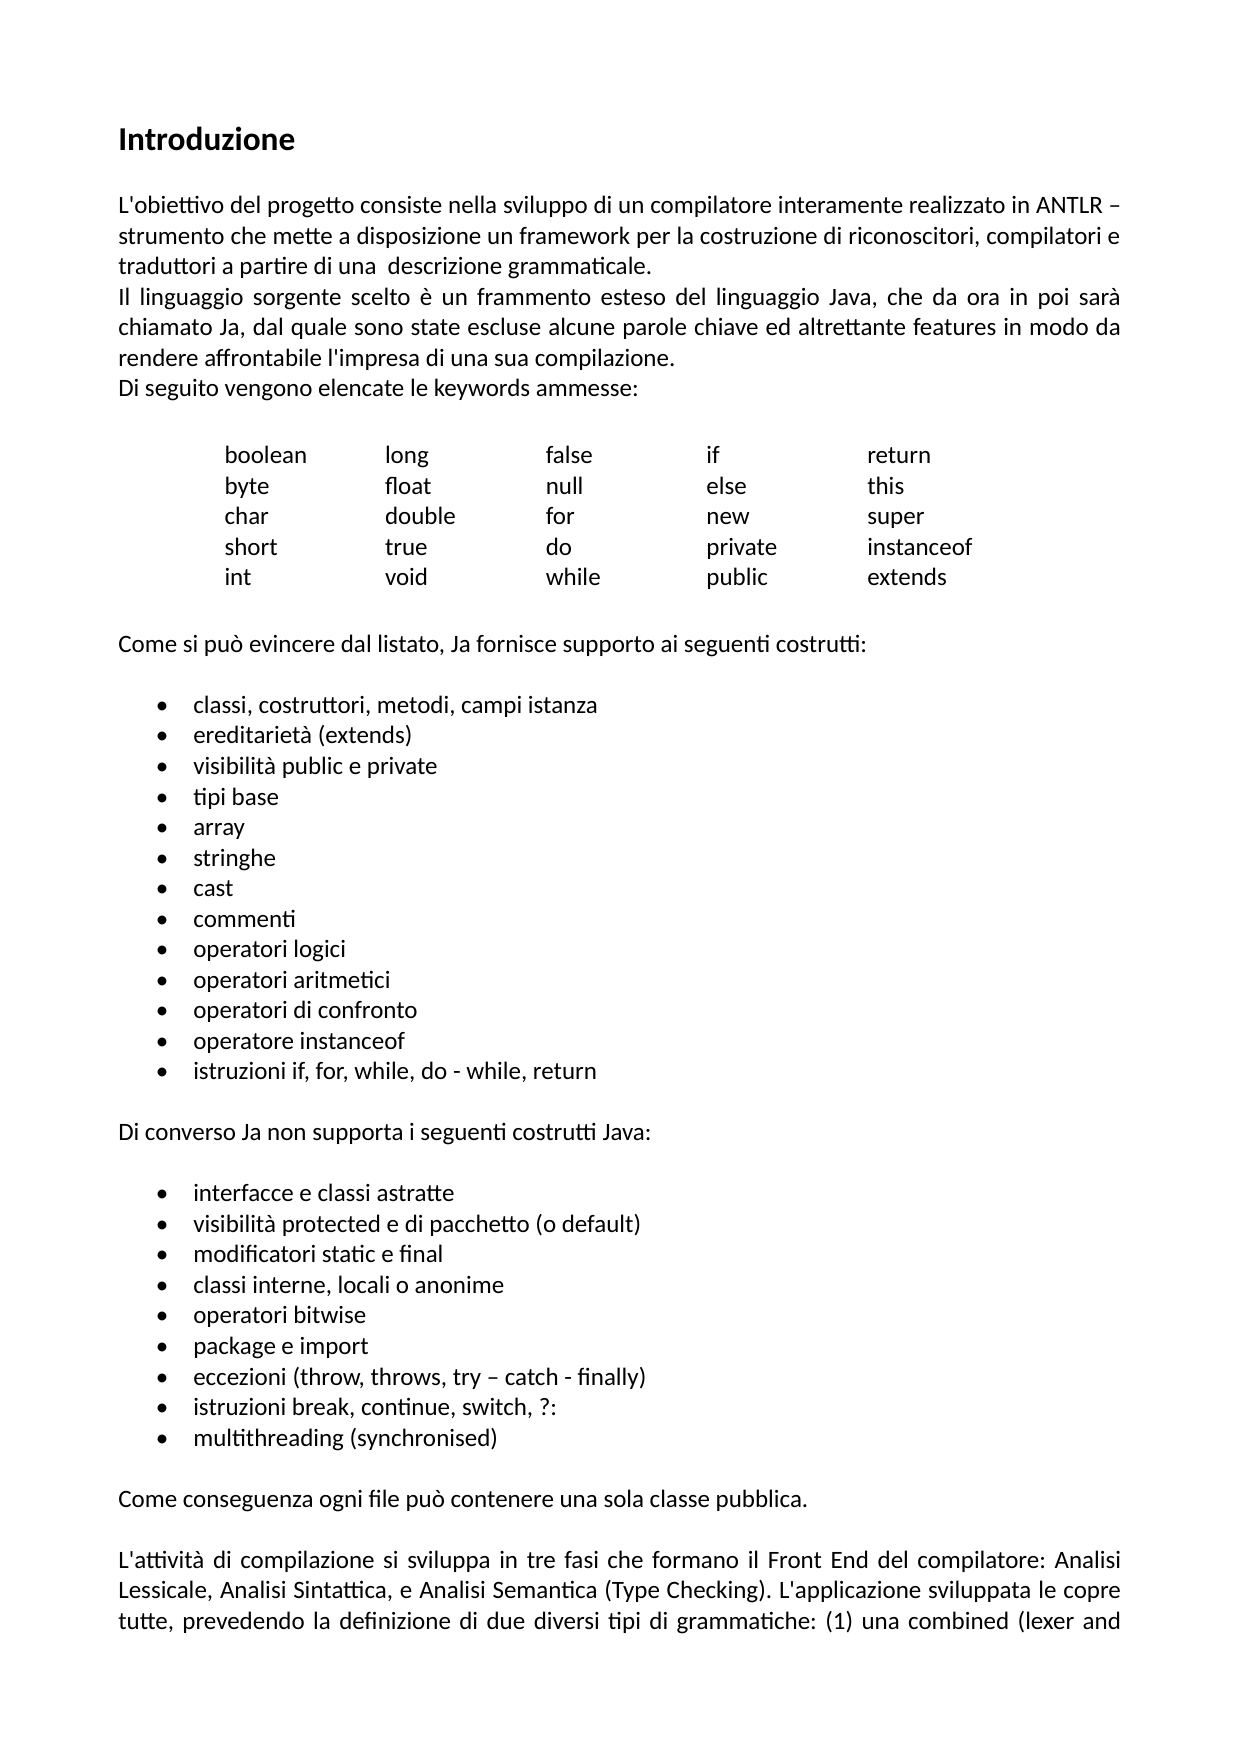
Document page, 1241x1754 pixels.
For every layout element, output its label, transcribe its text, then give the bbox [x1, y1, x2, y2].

text Di converso Ja non supporta i seguenti costrutti Java: [118, 1116, 1123, 1147]
table_header return this super instanceof extends [861, 434, 1021, 598]
list classi interne, locali o anonime [156, 1269, 1123, 1299]
list operatori logici [156, 933, 1123, 964]
list visibilità protected e di pacchetto (o default) [156, 1208, 1123, 1238]
table_header false null for do while [540, 434, 701, 598]
list tipi base [156, 781, 1123, 811]
text L'obiettivo del progetto consiste nella sviluppo di un compilatore interamente realizzato in ANTLR – strumento che mette a disposizione un framework per la costruzione di riconoscitori, compilatori e traduttori a partire di una descrizione grammaticale. [118, 189, 1123, 281]
list commenti [156, 903, 1123, 933]
list array [156, 811, 1123, 842]
list cast [156, 872, 1123, 903]
text L'attività di compilazione si sviluppa in tre fasi che formano il Front End del compilatore: Analisi Lessicale, Analisi Sintattica, e Analisi Semantica (Type Checking). L'applicazione sviluppata le copre tutte, prevedendo la definizione di due diversi tipi di grammatiche: (1) una combined (lexer and [118, 1544, 1123, 1635]
list operatori di confronto [156, 994, 1123, 1025]
list multithreading (synchronised) [156, 1422, 1123, 1452]
list stringhe [156, 842, 1123, 872]
list package e import [156, 1330, 1123, 1361]
list ereditarietà (extends) [156, 720, 1123, 750]
list istruzioni break, continue, switch, ?: [156, 1391, 1123, 1422]
list operatore instanceof [156, 1025, 1123, 1055]
list eccezioni (throw, throws, try – catch - finally) [156, 1361, 1123, 1391]
text Il linguaggio sorgente scelto è un frammento esteso del linguaggio Java, che da ora in poi sarà chiamato Ja, dal quale sono state escluse alcune parole chiave ed altrettante features in modo da rendere affrontabile l'impresa di una sua compilazione. [118, 281, 1123, 372]
list classi, costruttori, metodi, campi istanza [156, 689, 1123, 720]
table_header long float double true void [379, 434, 540, 598]
text Di seguito vengono elencate le keywords ammesse: [118, 372, 1123, 403]
table_header boolean byte char short int [219, 434, 379, 598]
list operatori bitwise [156, 1299, 1123, 1330]
list visibilità public e private [156, 750, 1123, 781]
text Introduzione [118, 118, 1123, 159]
list interfacce e classi astratte [156, 1177, 1123, 1208]
list modificatori static e final [156, 1238, 1123, 1269]
table_header if else new private public [701, 434, 861, 598]
text Come conseguenza ogni file può contenere una sola classe pubblica. [118, 1483, 1123, 1513]
list operatori aritmetici [156, 964, 1123, 994]
list istruzioni if, for, while, do - while, return [156, 1055, 1123, 1086]
text Come si può evincere dal listato, Ja fornisce supporto ai seguenti costrutti: [118, 628, 1123, 659]
